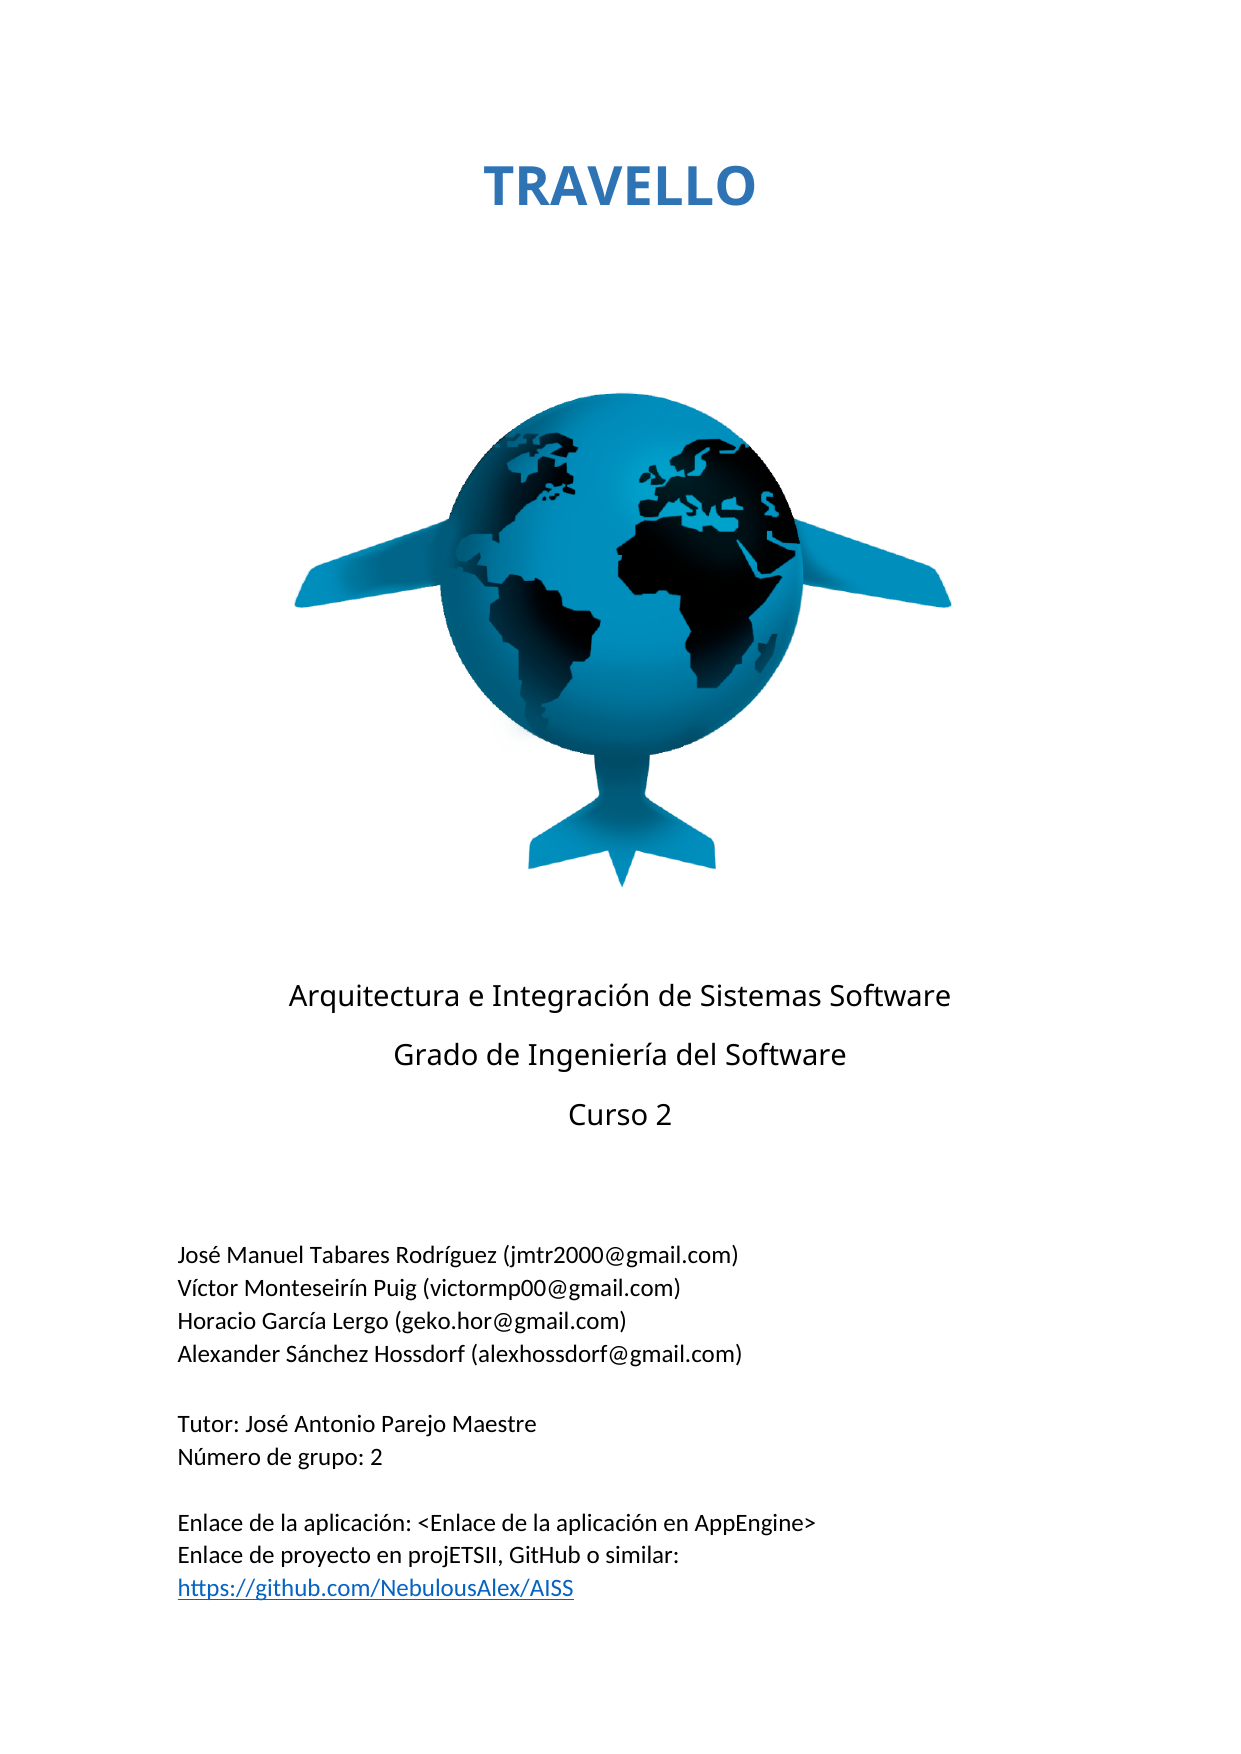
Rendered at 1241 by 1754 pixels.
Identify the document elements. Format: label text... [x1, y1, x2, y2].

text Víctor Monteseirín Puig (victormp00@gmail.com) [177, 1272, 1063, 1303]
text Tutor: José Antonio Parejo Maestre [177, 1408, 1063, 1438]
text Enlace de proyecto en projETSII, GitHub o similar: https://github.com/NebulousAlex/AISS [177, 1540, 1063, 1603]
text Arquitectura e Integración de Sistemas Software [177, 975, 1063, 1014]
text Alexander Sánchez Hossdorf (alexhossdorf@gmail.com) [177, 1338, 1063, 1369]
text Grado de Ingeniería del Software [177, 1034, 1063, 1074]
text Número de grupo: 2 [177, 1441, 1063, 1471]
text Curso 2 [177, 1094, 1063, 1133]
text Horacio García Lergo (geko.hor@gmail.com) [177, 1305, 1063, 1336]
picture [225, 243, 1016, 903]
text Enlace de la aplicación: <Enlace de la aplicación en AppEngine> [177, 1507, 1063, 1537]
text TRAVELLO [177, 148, 1063, 221]
text José Manuel Tabares Rodríguez (jmtr2000@gmail.com) [177, 1239, 1063, 1270]
